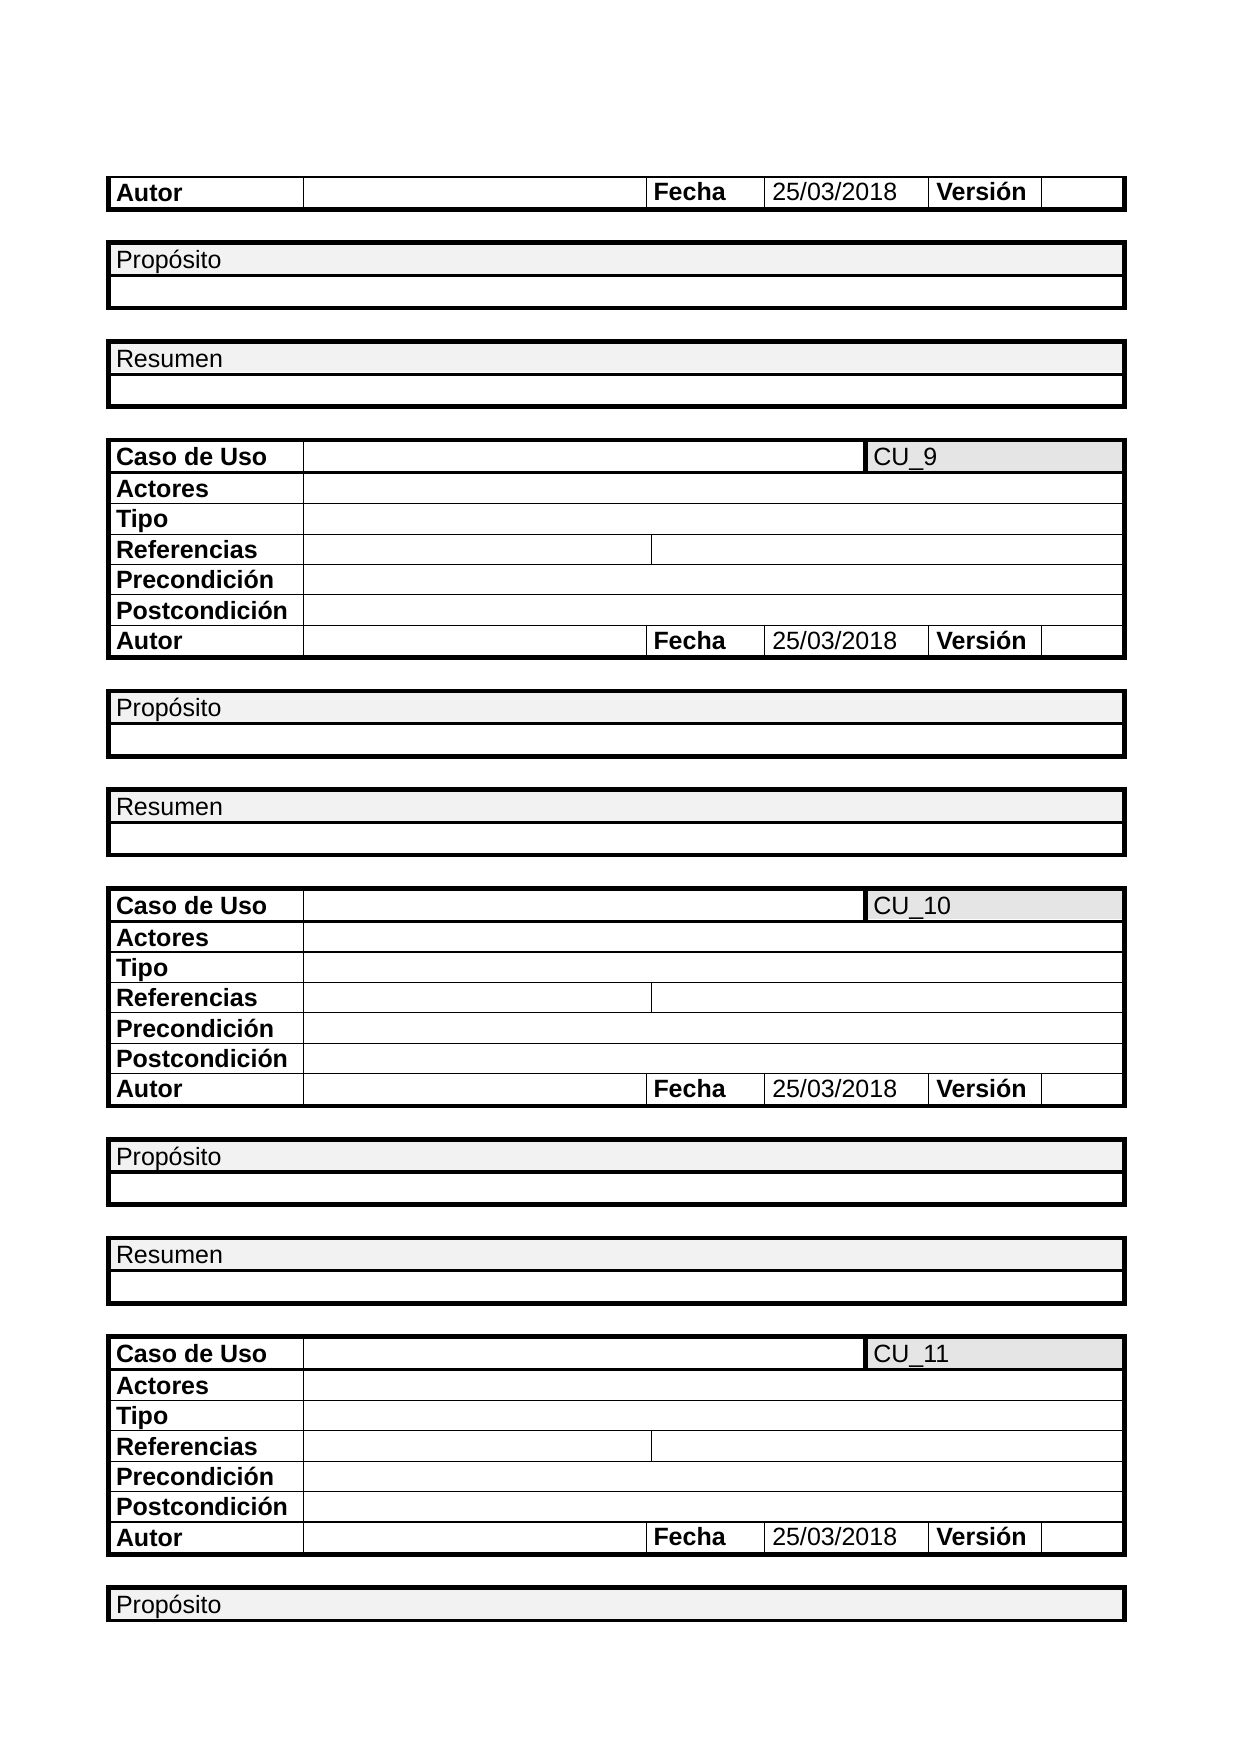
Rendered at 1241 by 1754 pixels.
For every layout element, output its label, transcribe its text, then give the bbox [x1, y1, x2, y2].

table_cell Fecha [647, 1523, 764, 1552]
table_cell [652, 535, 1122, 564]
table_cell [304, 1523, 646, 1552]
table_cell Autor [111, 1523, 303, 1552]
table_cell [1042, 178, 1122, 207]
table_cell [111, 824, 1122, 853]
table_cell [1042, 1523, 1122, 1552]
table_cell Precondición [111, 565, 303, 594]
table_cell [304, 178, 646, 207]
table_cell Actores [111, 474, 303, 503]
table_cell [111, 376, 1122, 404]
table_cell [111, 277, 1122, 306]
table_header Propósito [111, 245, 1122, 274]
table_cell Actores [111, 1371, 303, 1400]
table_header Resumen [111, 1240, 1122, 1269]
table_cell Postcondición [111, 1044, 303, 1073]
table_header Caso de Uso [111, 442, 303, 471]
table_cell [304, 1401, 1122, 1430]
table_header Propósito [111, 1142, 1122, 1170]
table_cell [1042, 626, 1122, 655]
table_cell 25/03/2018 [765, 626, 928, 655]
table_cell [304, 983, 651, 1012]
table_cell [304, 474, 1122, 503]
table_cell [304, 923, 1122, 951]
table_cell Autor [111, 626, 303, 655]
table_header CU_11 [868, 1339, 1122, 1368]
table_cell Fecha [647, 626, 764, 655]
table_header Caso de Uso [111, 891, 303, 919]
table_cell [304, 1013, 1122, 1043]
table_cell [304, 1371, 1122, 1400]
table_header CU_9 [868, 442, 1122, 471]
table_cell Fecha [647, 1074, 764, 1103]
table_cell [304, 595, 1122, 625]
table_cell [111, 1174, 1122, 1202]
table_cell 25/03/2018 [765, 1074, 928, 1103]
table_cell [304, 504, 1122, 533]
table_cell Tipo [111, 953, 303, 982]
table_cell [304, 1044, 1122, 1073]
table_header Resumen [111, 344, 1122, 372]
table_cell Referencias [111, 983, 303, 1012]
table_cell Actores [111, 923, 303, 951]
table_cell Versión [929, 1074, 1041, 1103]
table_header [304, 891, 863, 919]
table_cell 25/03/2018 [765, 1523, 928, 1552]
table_cell Tipo [111, 1401, 303, 1430]
table_cell [652, 983, 1122, 1012]
table_cell Autor [111, 178, 303, 207]
table_header Resumen [111, 792, 1122, 821]
table_cell [652, 1431, 1122, 1461]
table_cell Referencias [111, 1431, 303, 1461]
table_header Propósito [111, 1590, 1122, 1619]
table_header Propósito [111, 693, 1122, 722]
table_cell Versión [929, 626, 1041, 655]
table_cell [1042, 1074, 1122, 1103]
table_cell [304, 953, 1122, 982]
table_cell [304, 1462, 1122, 1491]
table_cell Postcondición [111, 595, 303, 625]
table_cell [304, 626, 646, 655]
table_cell Precondición [111, 1462, 303, 1491]
table_cell [304, 535, 651, 564]
table_cell Postcondición [111, 1492, 303, 1521]
table_cell Fecha [647, 178, 764, 207]
table_cell Versión [929, 1523, 1041, 1552]
table_cell [304, 1074, 646, 1103]
table_cell Versión [929, 178, 1041, 207]
table_cell [111, 725, 1122, 754]
table_header Caso de Uso [111, 1339, 303, 1368]
table_header CU_10 [868, 891, 1122, 919]
table_cell [111, 1272, 1122, 1301]
table_cell Referencias [111, 535, 303, 564]
table_cell Autor [111, 1074, 303, 1103]
table_header [304, 1339, 863, 1368]
table_header [304, 442, 863, 471]
table_cell Tipo [111, 504, 303, 533]
table_cell 25/03/2018 [765, 178, 928, 207]
table_cell Precondición [111, 1013, 303, 1043]
table_cell [304, 1492, 1122, 1521]
table_cell [304, 565, 1122, 594]
table_cell [304, 1431, 651, 1461]
